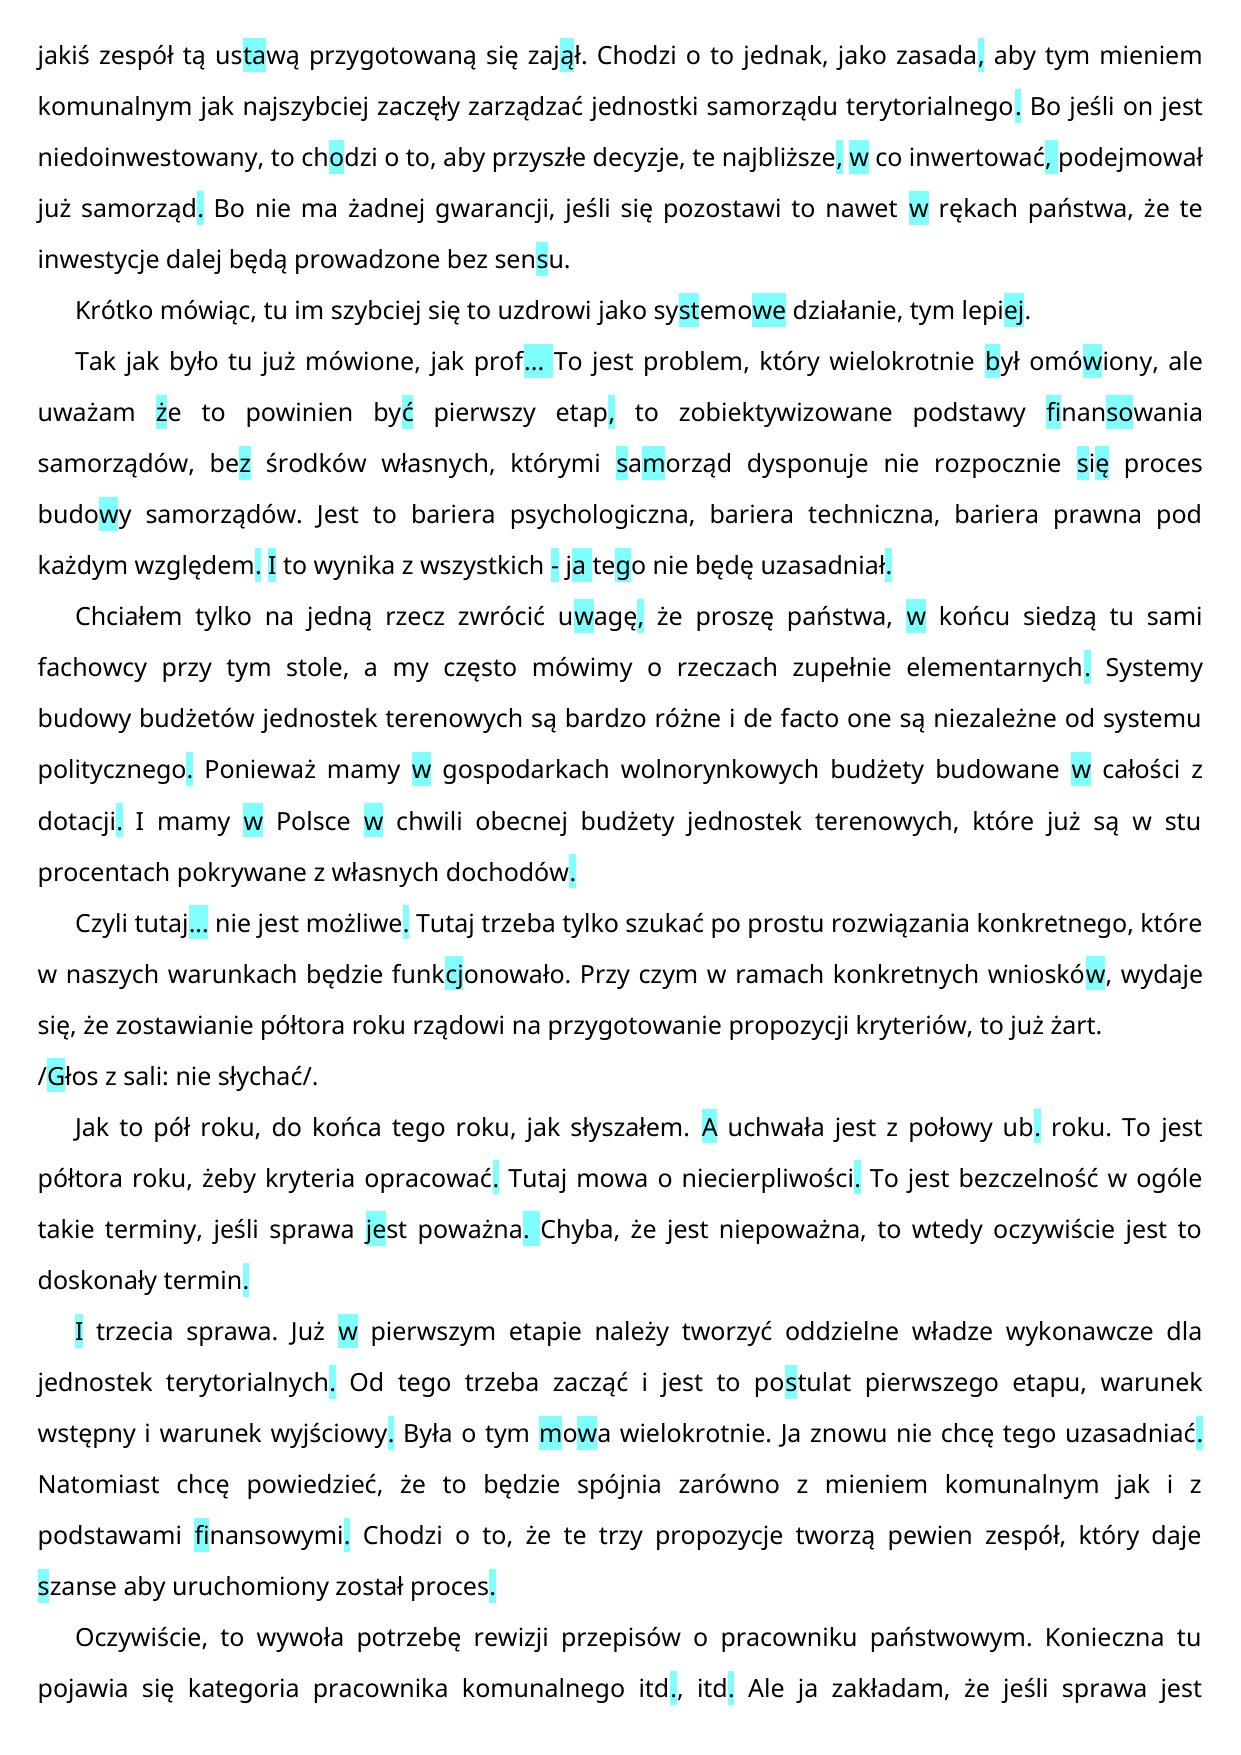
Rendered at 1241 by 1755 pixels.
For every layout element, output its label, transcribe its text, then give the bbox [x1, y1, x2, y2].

text Chciałem tylko na jedną rzecz zwrócić uwagę, że proszę państwa, w końcu siedzą tu sami fachowcy przy tym stole, a my często mówimy o rzeczach zupełnie elementarnych. Systemy budowy budżetów jednostek terenowych są bardzo różne i de facto one są niezależne od systemu politycznego. Ponieważ mamy w gospodarkach wolnorynkowych budżety budowane w całości z dotacji. I mamy w Polsce w chwili obecnej budżety jednostek terenowych, które już są w stu procentach pokrywane z własnych dochodów. [37, 599, 1203, 888]
text I trzecia sprawa. Już w pierwszym etapie należy tworzyć oddzielne władze wykonawcze dla jednostek terytorialnych. Od tego trzeba zacząć i jest to postulat pierwszego etapu, warunek wstępny i warunek wyjściowy. Była o tym mowa wielokrotnie. Ja znowu nie chcę tego uzasadniać. Natomiast chcę powiedzieć, że to będzie spójnia zarówno z mieniem komunalnym jak i z podstawami finansowymi. Chodzi o to, że te trzy propozycje tworzą pewien zespół, który daje szanse aby uruchomiony został proces. [37, 1313, 1203, 1603]
text Czyli tutaj... nie jest możliwe. Tutaj trzeba tylko szukać po prostu rozwiązania konkretnego, które w naszych warunkach będzie funkcjonowało. Przy czym w ramach konkretnych wniosków, wydaje się, że zostawianie półtora roku rządowi na przygotowanie propozycji kryteriów, to już żart. [37, 905, 1203, 1041]
text jakiś zespół tą ustawą przygotowaną się zajął. Chodzi o to jednak, jako zasada, aby tym mieniem komunalnym jak najszybciej zaczęły zarządzać jednostki samorządu terytorialnego. Bo jeśli on jest niedoinwestowany, to chodzi o to, aby przyszłe decyzje, te najbliższe, w co inwertować, podejmował już samorząd. Bo nie ma żadnej gwarancji, jeśli się pozostawi to nawet w rękach państwa, że te inwestycje dalej będą prowadzone bez sensu. [37, 37, 1203, 276]
text Oczywiście, to wywoła potrzebę rewizji przepisów o pracowniku państwowym. Konieczna tu pojawia się kategoria pracownika komunalnego itd., itd. Ale ja zakładam, że jeśli sprawa jest [37, 1620, 1203, 1705]
text Krótko mówiąc, tu im szybciej się to uzdrowi jako systemowe działanie, tym lepiej. [37, 293, 1203, 327]
text Jak to pół roku, do końca tego roku, jak słyszałem. A uchwała jest z połowy ub. roku. To jest półtora roku, żeby kryteria opracować. Tutaj mowa o niecierpliwości. To jest bezczelność w ogóle takie terminy, jeśli sprawa jest poważna. Chyba, że jest niepoważna, to wtedy oczywiście jest to doskonały termin. [37, 1109, 1203, 1297]
text Tak jak było tu już mówione, jak prof... To jest problem, który wielokrotnie był omówiony, ale uważam że to powinien być pierwszy etap, to zobiektywizowane podstawy finansowania samorządów, bez środków własnych, którymi samorząd dysponuje nie rozpocznie się proces budowy samorządów. Jest to bariera psychologiczna, bariera techniczna, bariera prawna pod każdym względem. I to wynika z wszystkich - ja tego nie będę uzasadniał. [37, 344, 1203, 582]
text /Głos z sali: nie słychać/. [37, 1058, 1203, 1092]
